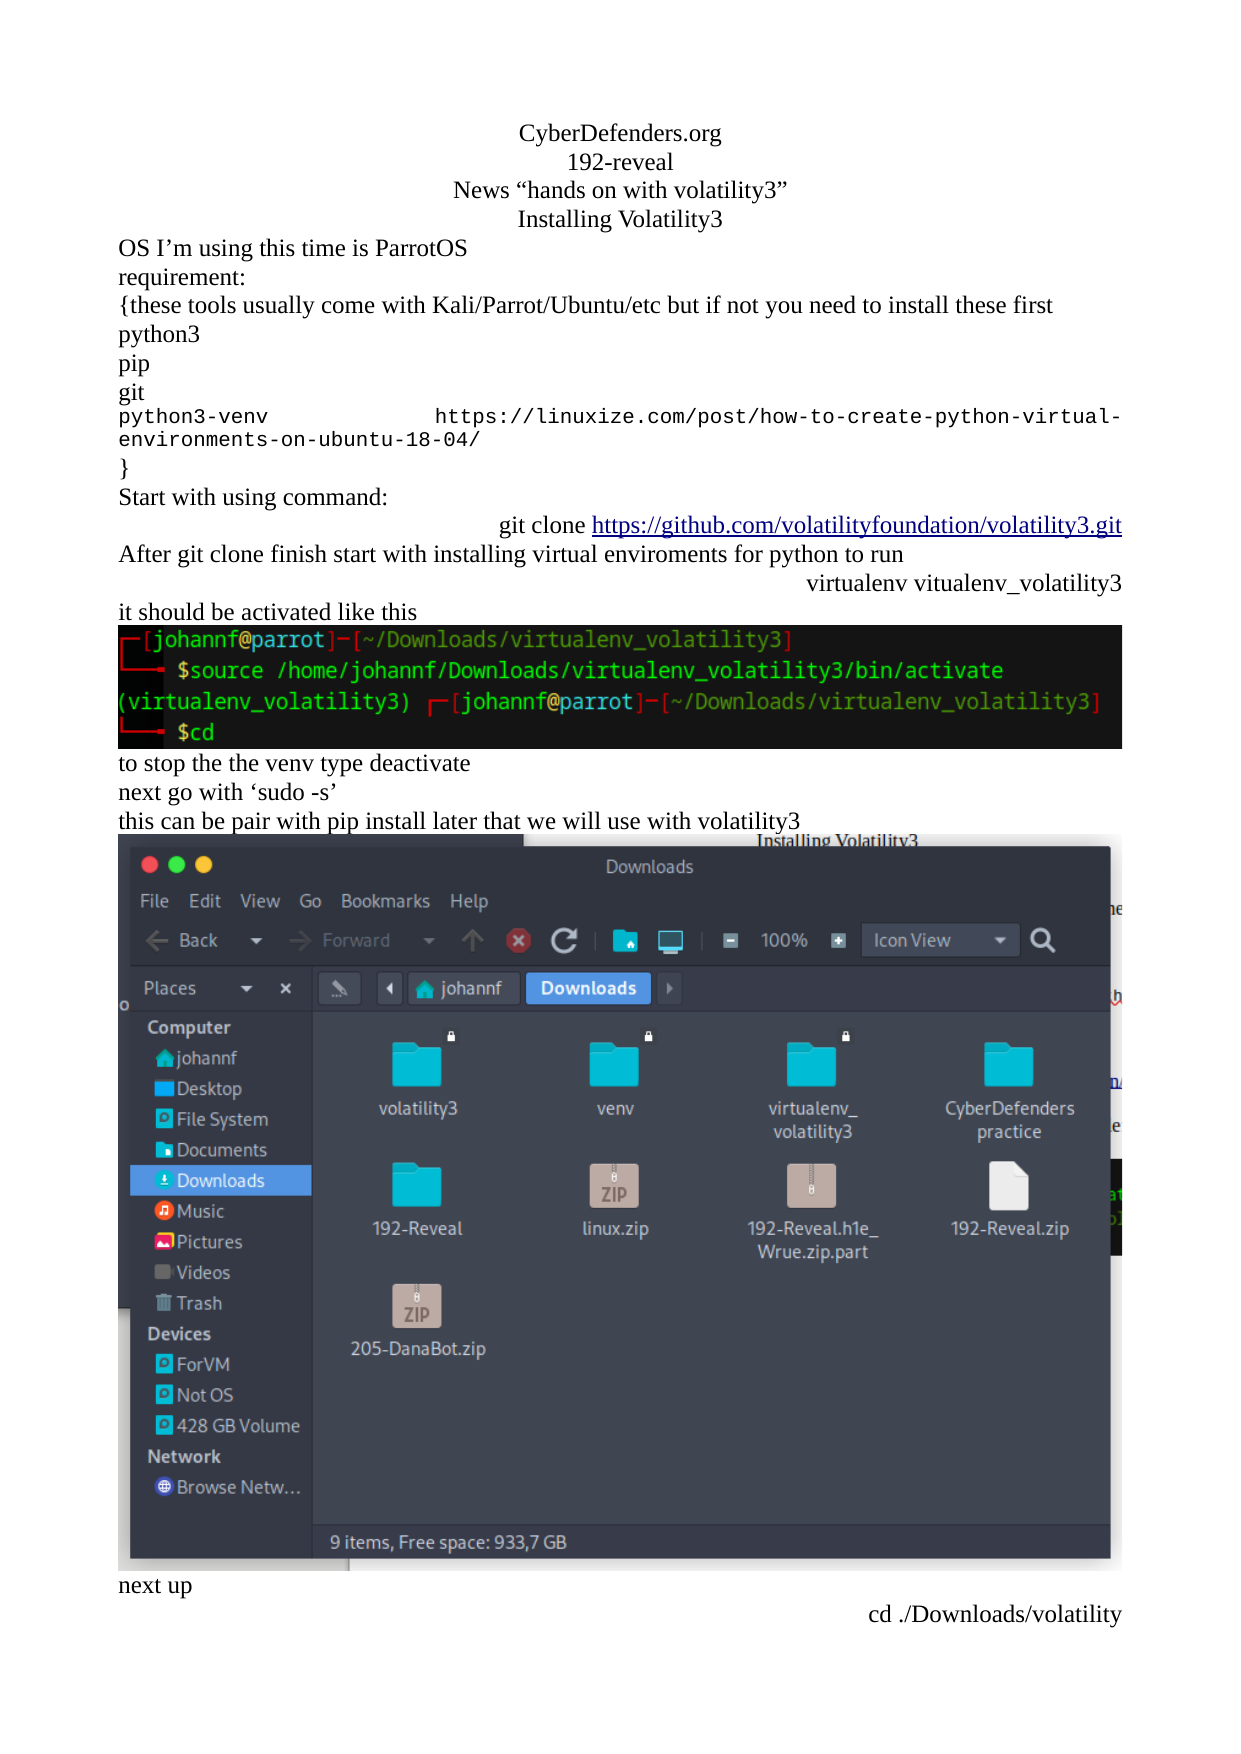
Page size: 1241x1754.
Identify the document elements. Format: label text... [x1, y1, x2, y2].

text Installing Volatility3 [118, 204, 1122, 233]
text CyberDefenders.org [118, 118, 1122, 147]
picture [118, 625, 1123, 749]
text News “hands on with volatility3” [118, 176, 1122, 204]
text } [118, 453, 1122, 482]
text it should be activated like this [118, 597, 1122, 625]
text 192-reveal [118, 147, 1122, 176]
picture [118, 834, 1123, 1571]
text Start with using command: [118, 482, 1122, 510]
text next go with ‘sudo -s’ [118, 777, 1122, 806]
text git [118, 377, 1122, 406]
text cd ./Downloads/volatility [118, 1599, 1122, 1628]
text requirement: {these tools usually come with Kali/Parrot/Ubuntu/etc but if not you need to install these first [118, 262, 1122, 319]
text next up [118, 1571, 1122, 1599]
text OS I’m using this time is ParrotOS [118, 233, 1122, 262]
text python3-venv https://linuxize.com/post/how-to-create-python-virtual-environments-on-ubuntu-18-04/ [118, 406, 1122, 453]
text to stop the the venv type deactivate [118, 749, 1122, 777]
text pip [118, 348, 1122, 377]
text git clone https://github.com/volatilityfoundation/volatility3.git [118, 510, 1122, 539]
text virtualenv vitualenv_volatility3 [118, 568, 1122, 597]
text python3 [118, 319, 1122, 348]
text After git clone finish start with installing virtual enviroments for python to run [118, 539, 1122, 568]
text this can be pair with pip install later that we will use with volatility3 [118, 806, 1122, 834]
